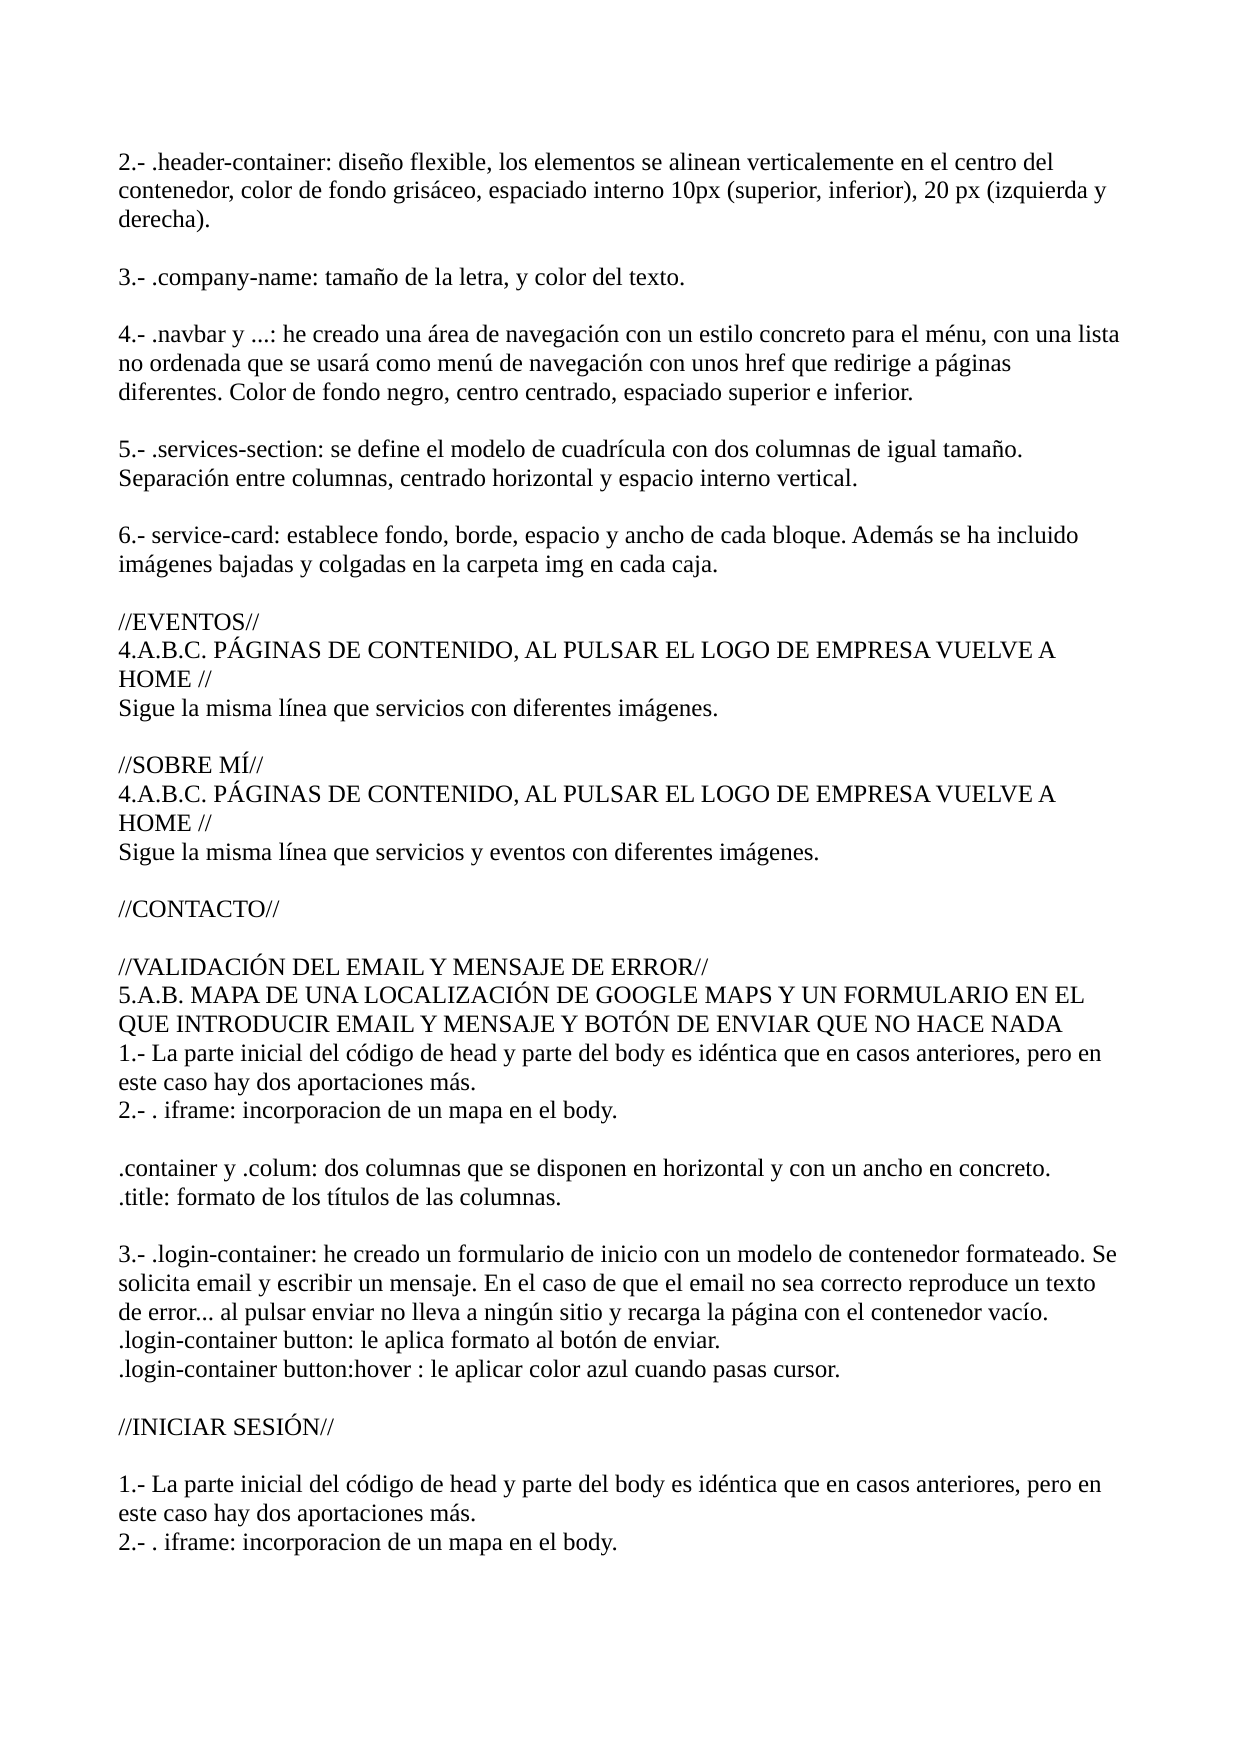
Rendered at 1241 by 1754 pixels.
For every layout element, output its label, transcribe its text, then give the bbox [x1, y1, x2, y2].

text 4.A.B.C. PÁGINAS DE CONTENIDO, AL PULSAR EL LOGO DE EMPRESA VUELVE A HOME // [118, 636, 1122, 693]
text 2.- . iframe: incorporacion de un mapa en el body. [118, 1527, 1122, 1556]
text 4.- .navbar y ...: he creado una área de navegación con un estilo concreto para el ménu, con una lista no ordenada que se usará como menú de navegación con unos href que redirige a páginas diferentes. Color de fondo negro, centro centrado, espaciado superior e inferior. [118, 319, 1122, 406]
text .login-container button:hover : le aplicar color azul cuando pasas cursor. [118, 1354, 1122, 1383]
text //INICIAR SESIÓN// [118, 1412, 1122, 1441]
text Sigue la misma línea que servicios y eventos con diferentes imágenes. [118, 837, 1122, 866]
text 6.- service-card: establece fondo, borde, espacio y ancho de cada bloque. Además se ha incluido imágenes bajadas y colgadas en la carpeta img en cada caja. [118, 521, 1122, 578]
text //VALIDACIÓN DEL EMAIL Y MENSAJE DE ERROR// [118, 952, 1122, 981]
text 1.- La parte inicial del código de head y parte del body es idéntica que en casos anteriores, pero en este caso hay dos aportaciones más. [118, 1469, 1122, 1527]
text //EVENTOS// [118, 607, 1122, 636]
text 5.- .services-section: se define el modelo de cuadrícula con dos columnas de igual tamaño. Separación entre columnas, centrado horizontal y espacio interno vertical. [118, 434, 1122, 492]
text 2.- . iframe: incorporacion de un mapa en el body. [118, 1096, 1122, 1124]
text 5.A.B. MAPA DE UNA LOCALIZACIÓN DE GOOGLE MAPS Y UN FORMULARIO EN EL QUE INTRODUCIR EMAIL Y MENSAJE Y BOTÓN DE ENVIAR QUE NO HACE NADA [118, 981, 1122, 1038]
text Sigue la misma línea que servicios con diferentes imágenes. [118, 693, 1122, 722]
text 3.- .login-container: he creado un formulario de inicio con un modelo de contenedor formateado. Se solicita email y escribir un mensaje. En el caso de que el email no sea correcto reproduce un texto de error... al pulsar enviar no lleva a ningún sitio y recarga la página con el contenedor vacío. [118, 1239, 1122, 1326]
text 1.- La parte inicial del código de head y parte del body es idéntica que en casos anteriores, pero en este caso hay dos aportaciones más. [118, 1038, 1122, 1096]
text 3.- .company-name: tamaño de la letra, y color del texto. [118, 262, 1122, 291]
text 2.- .header-container: diseño flexible, los elementos se alinean verticalemente en el centro del contenedor, color de fondo grisáceo, espaciado interno 10px (superior, inferior), 20 px (izquierda y derecha). [118, 147, 1122, 233]
text //SOBRE MÍ// [118, 751, 1122, 779]
text 4.A.B.C. PÁGINAS DE CONTENIDO, AL PULSAR EL LOGO DE EMPRESA VUELVE A HOME // [118, 779, 1122, 837]
text //CONTACTO// [118, 894, 1122, 923]
text .login-container button: le aplica formato al botón de enviar. [118, 1326, 1122, 1354]
text .container y .colum: dos columnas que se disponen en horizontal y con un ancho en concreto. [118, 1153, 1122, 1182]
text .title: formato de los títulos de las columnas. [118, 1182, 1122, 1211]
